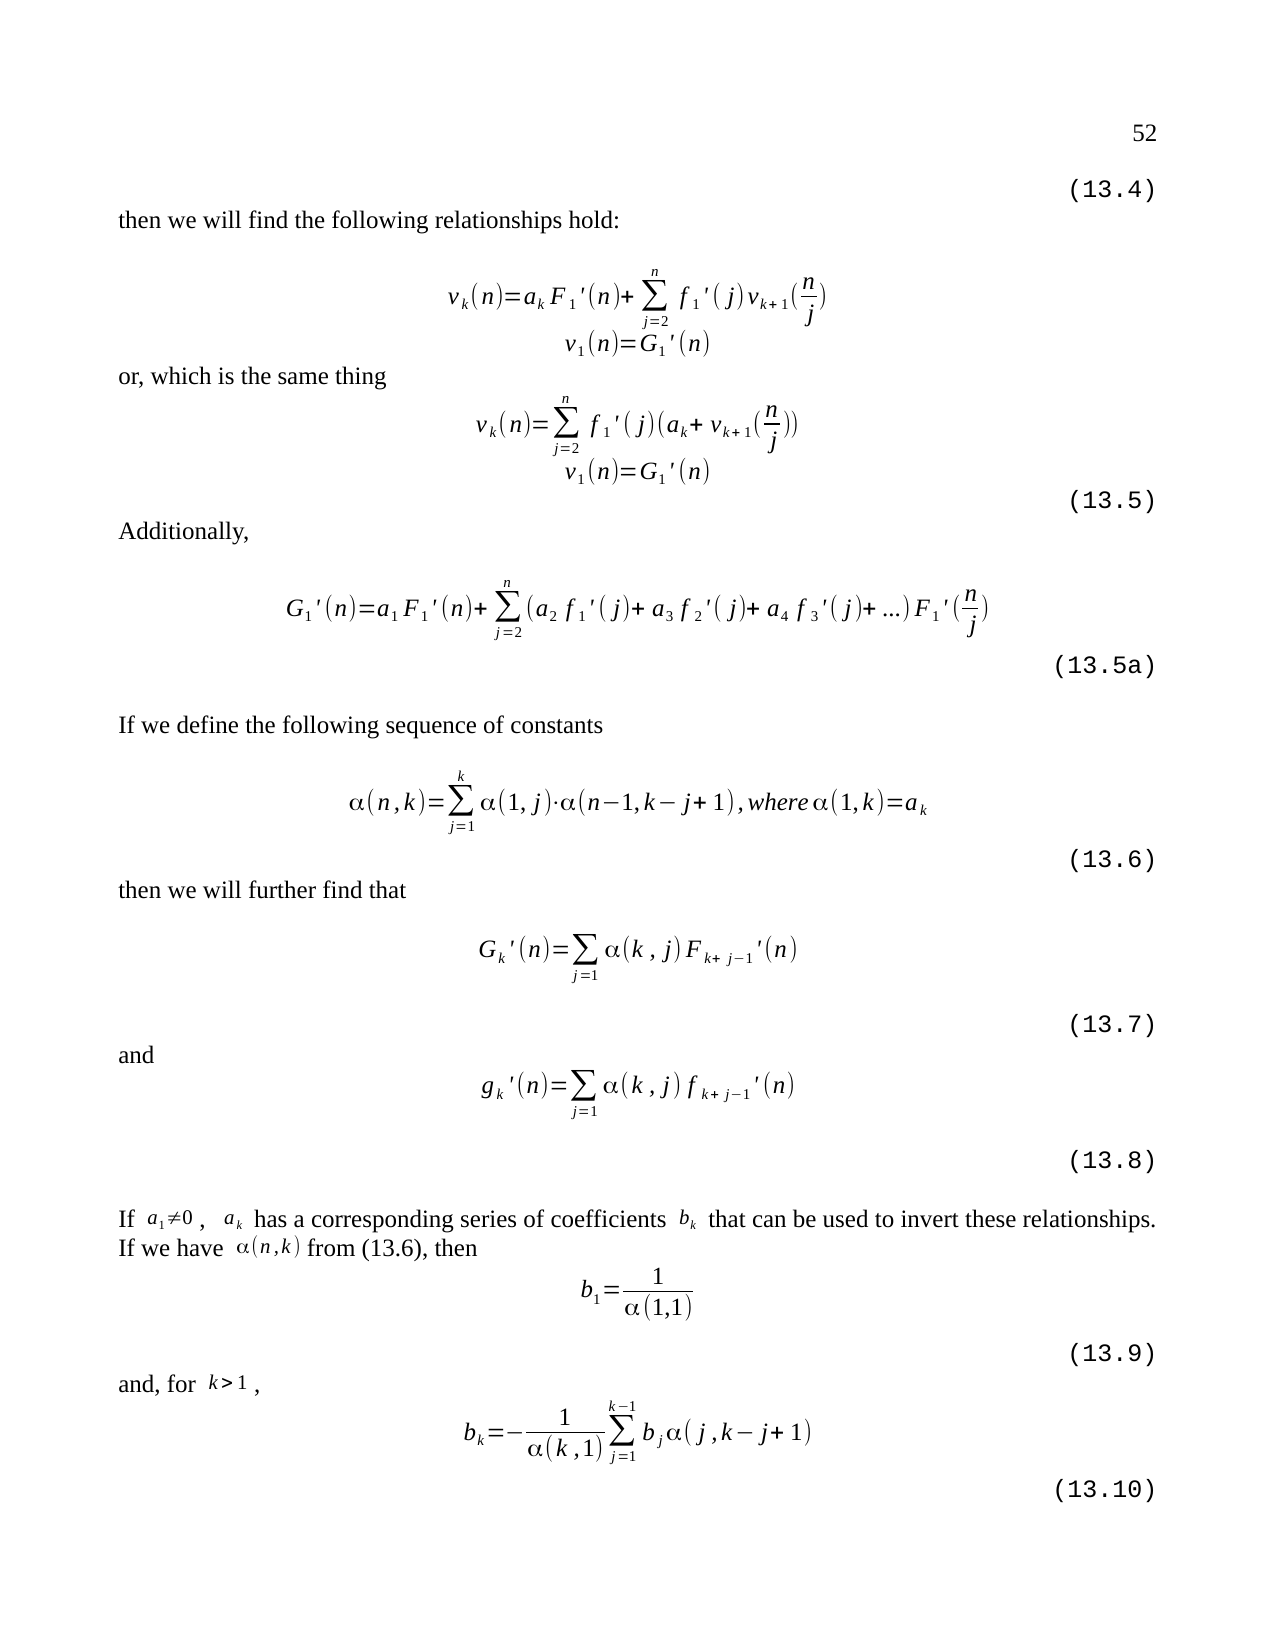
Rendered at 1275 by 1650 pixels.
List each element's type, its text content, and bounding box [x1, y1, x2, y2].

text and [118, 1040, 1157, 1068]
text (13.6) [118, 847, 1157, 875]
text (13.9) [118, 1341, 1157, 1369]
text (13.5a) [118, 653, 1157, 681]
text (13.10) [118, 1477, 1157, 1505]
text (13.8) [118, 1148, 1157, 1176]
text and, for , [118, 1369, 1157, 1398]
text then we will find the following relationships hold: [118, 205, 1157, 233]
text then we will further find that [118, 875, 1157, 904]
text (13.7) [118, 1011, 1157, 1040]
text Additionally, [118, 516, 1157, 545]
text If , has a corresponding series of coefficients that can be used to invert these relationships. If we have from (13.6), then [118, 1204, 1157, 1262]
text (13.5) [118, 488, 1157, 516]
text or, which is the same thing [118, 361, 1157, 389]
text (13.4) [118, 176, 1157, 205]
text If we define the following sequence of constants [118, 710, 1157, 739]
